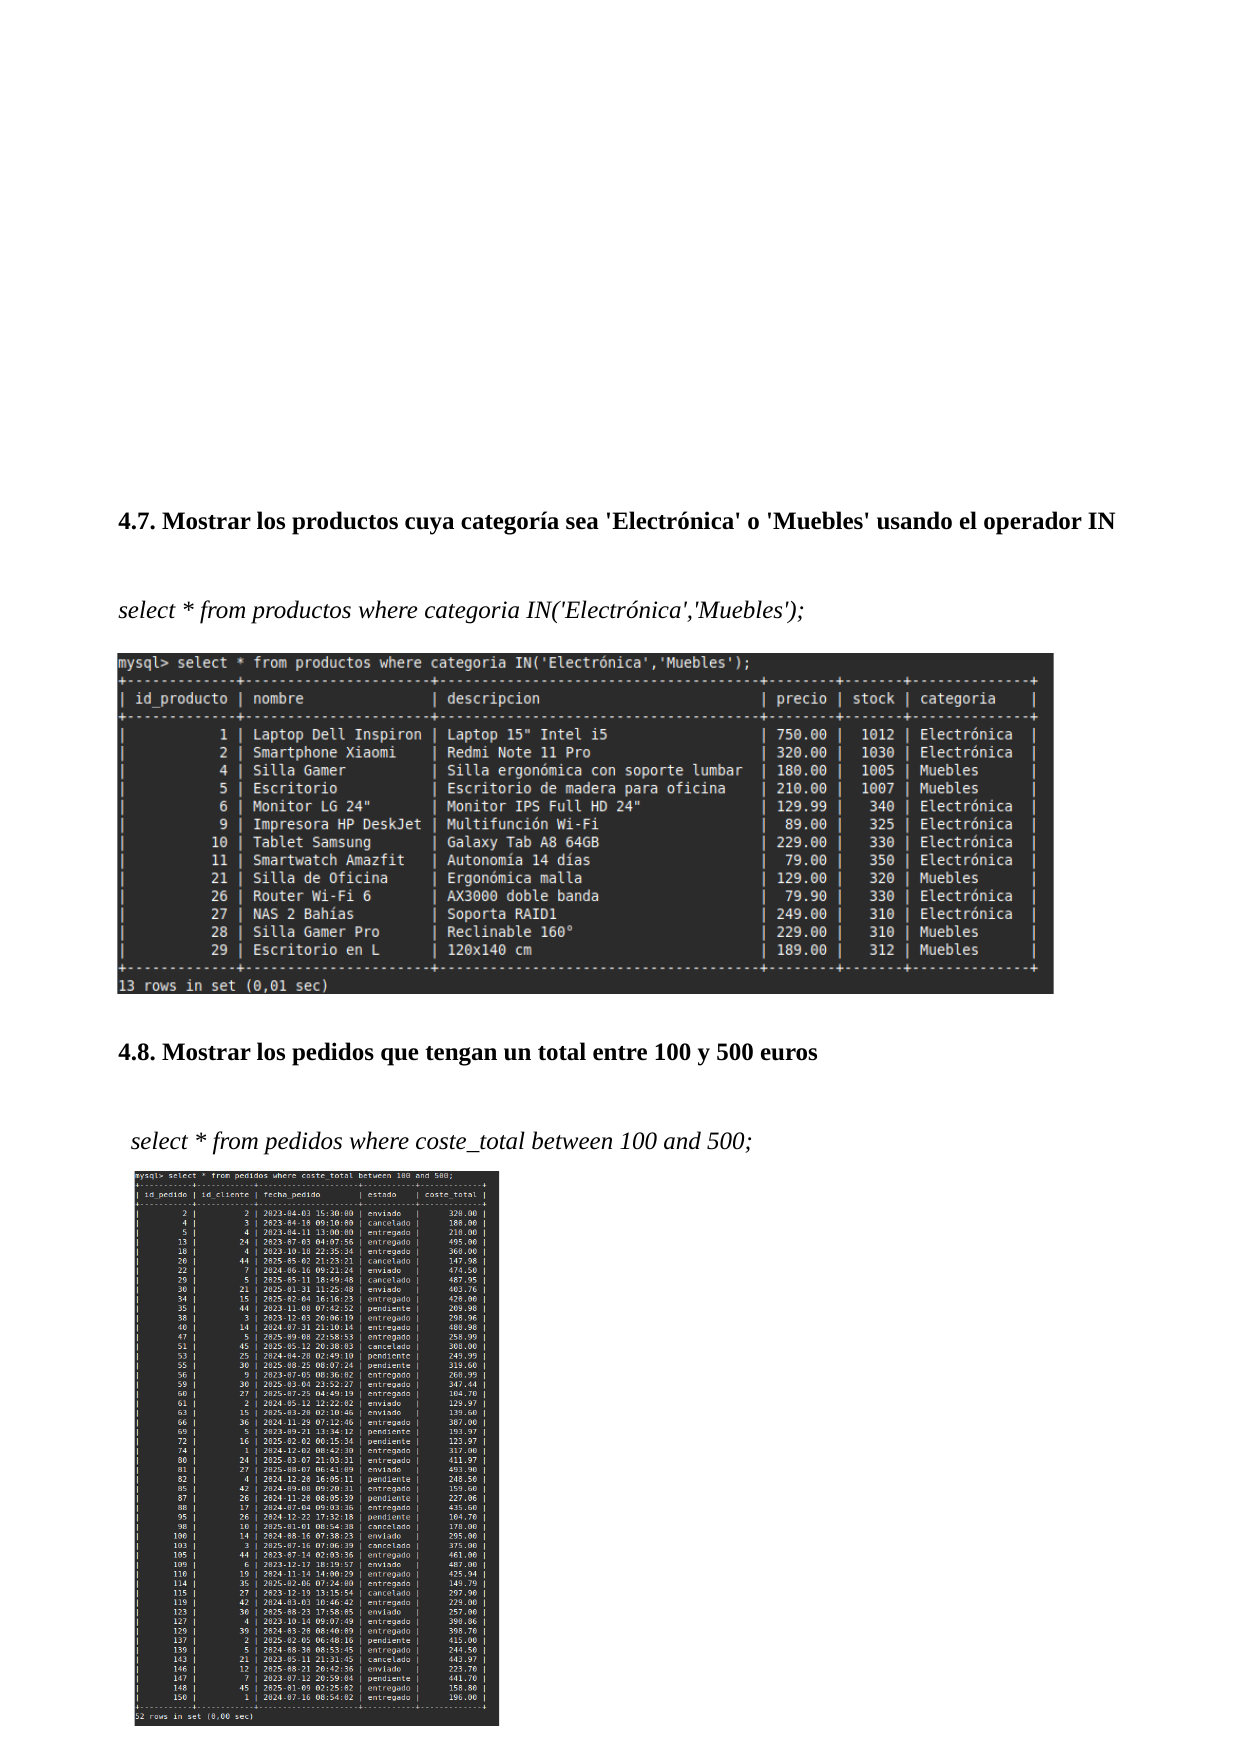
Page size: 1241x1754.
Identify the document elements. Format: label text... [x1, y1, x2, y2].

subtitle 4.7. Mostrar los productos cuya categoría sea 'Electrónica' o 'Muebles' usando el operador IN [118, 506, 1122, 535]
picture [134, 1171, 500, 1726]
text select * from productos where categoria IN('Electrónica','Muebles'); [118, 595, 1122, 624]
subtitle 4.8. Mostrar los pedidos que tengan un total entre 100 y 500 euros [118, 1037, 1122, 1066]
picture [117, 653, 1054, 994]
text select * from pedidos where coste_total between 100 and 500; [118, 1126, 1122, 1155]
